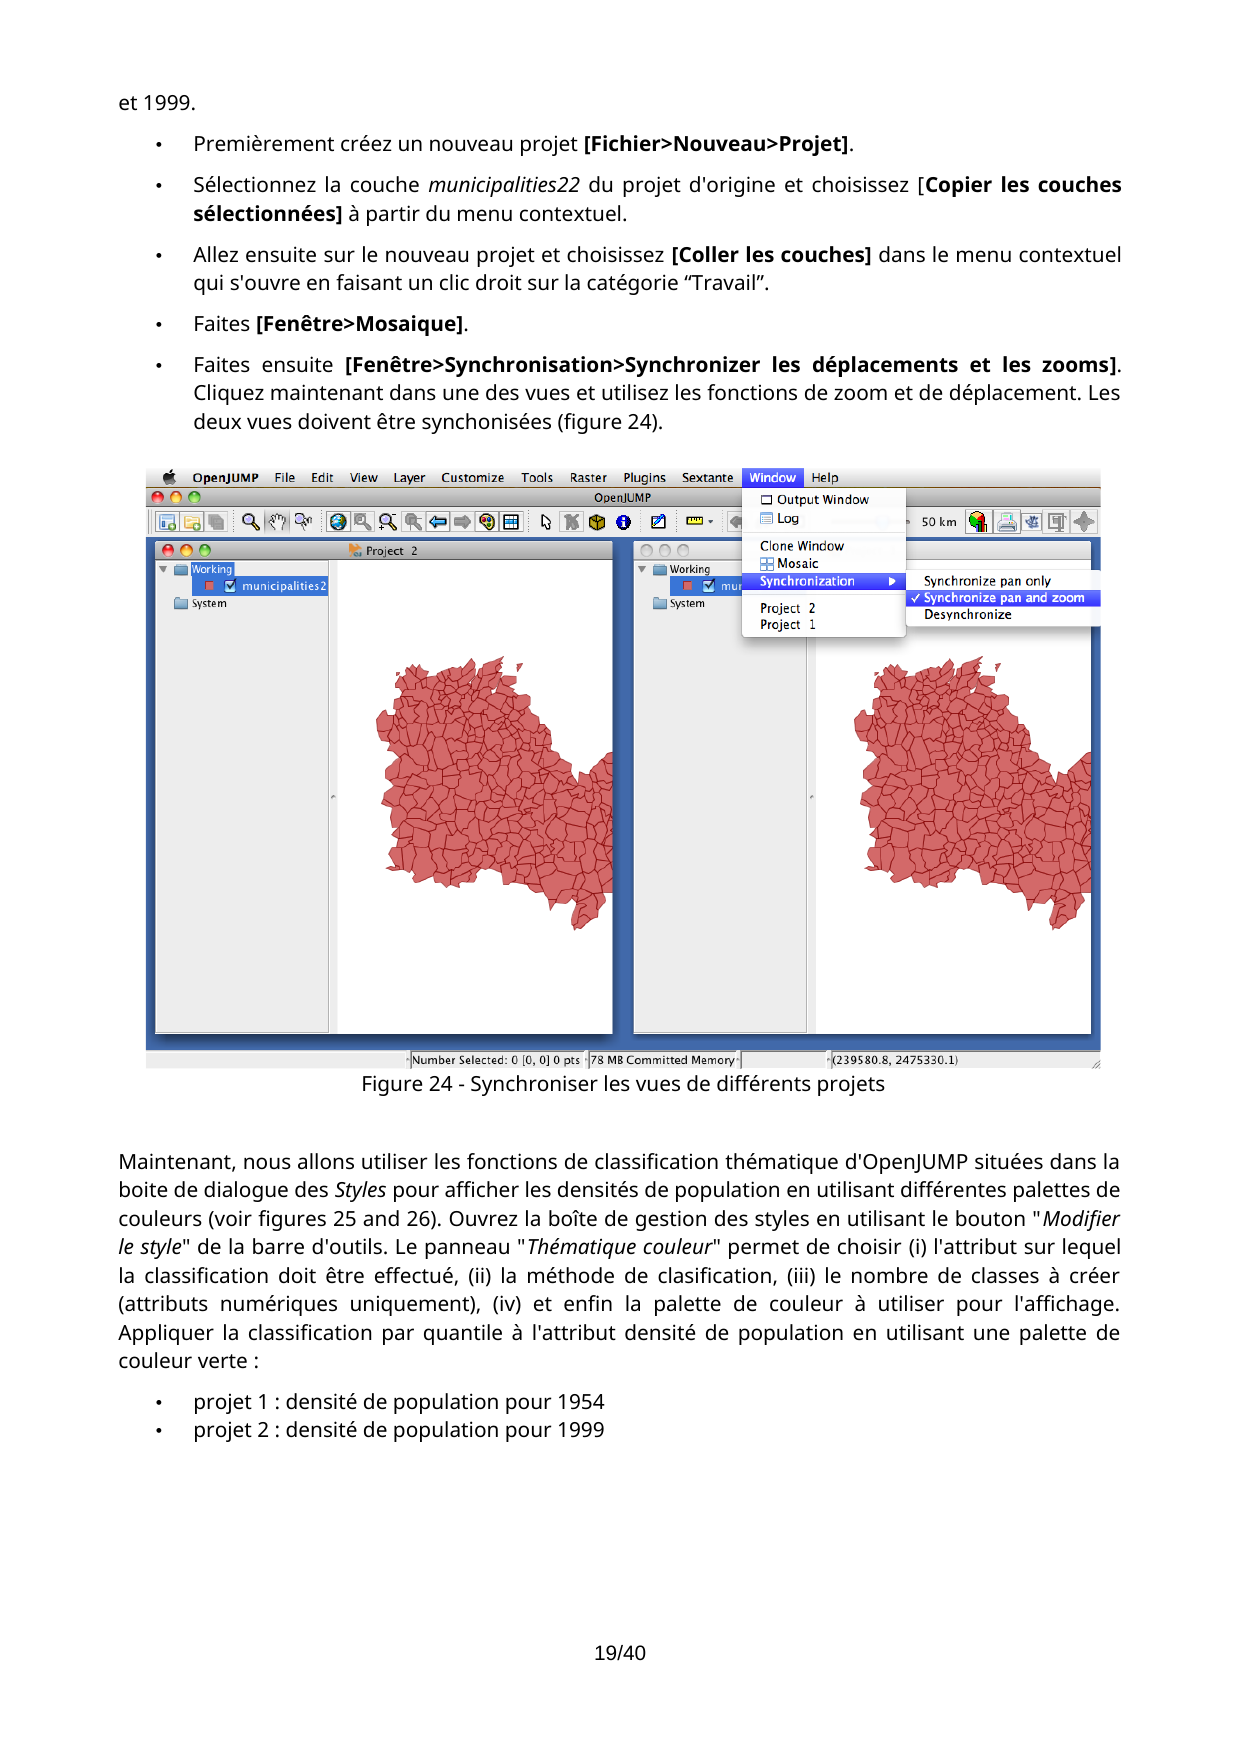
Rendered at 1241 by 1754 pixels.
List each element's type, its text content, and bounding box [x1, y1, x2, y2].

list projet 1 : densité de population pour 1954 [156, 1387, 1122, 1416]
list Faites [Fenêtre>Mosaique]. [156, 309, 1122, 338]
list Sélectionnez la couche municipalities22 du projet d'origine et choisissez [Copier les couches sélectionnées] à partir du menu contextuel. [156, 170, 1122, 227]
text et 1999. [118, 88, 1122, 117]
list Allez ensuite sur le nouveau projet et choisissez [Coller les couches] dans le menu contextuel qui s'ouvre en faisant un clic droit sur la catégorie “Travail”. [156, 240, 1122, 297]
text Figure 24 - Synchroniser les vues de différents projets [162, 1069, 1084, 1097]
text Maintenant, nous allons utiliser les fonctions de classification thématique d'OpenJUMP situées dans la boite de dialogue des Styles pour afficher les densités de population en utilisant différentes palettes de couleurs (voir figures 25 and 26). Ouvrez la boîte de gestion des styles en utilisant le bouton "Modifier le style" de la barre d'outils. Le panneau "Thématique couleur" permet de choisir (i) l'attribut sur lequel la classification doit être effectué, (ii) la méthode de clasification, (iii) le nombre de classes à créer (attributs numériques uniquement), (iv) et enfin la palette de couleur à utiliser pour l'affichage. Appliquer la classification par quantile à l'attribut densité de population en utilisant une palette de couleur verte : [118, 1147, 1122, 1374]
list projet 2 : densité de population pour 1999 [156, 1416, 1122, 1444]
list Premièrement créez un nouveau projet [Fichier>Nouveau>Projet]. [156, 129, 1122, 158]
picture [145, 468, 1101, 1069]
list Faites ensuite [Fenêtre>Synchronisation>Synchronizer les déplacements et les zooms]. Cliquez maintenant dans une des vues et utilisez les fonctions de zoom et de déplacement. Les deux vues doivent être synchonisées (figure 24). [156, 350, 1122, 435]
